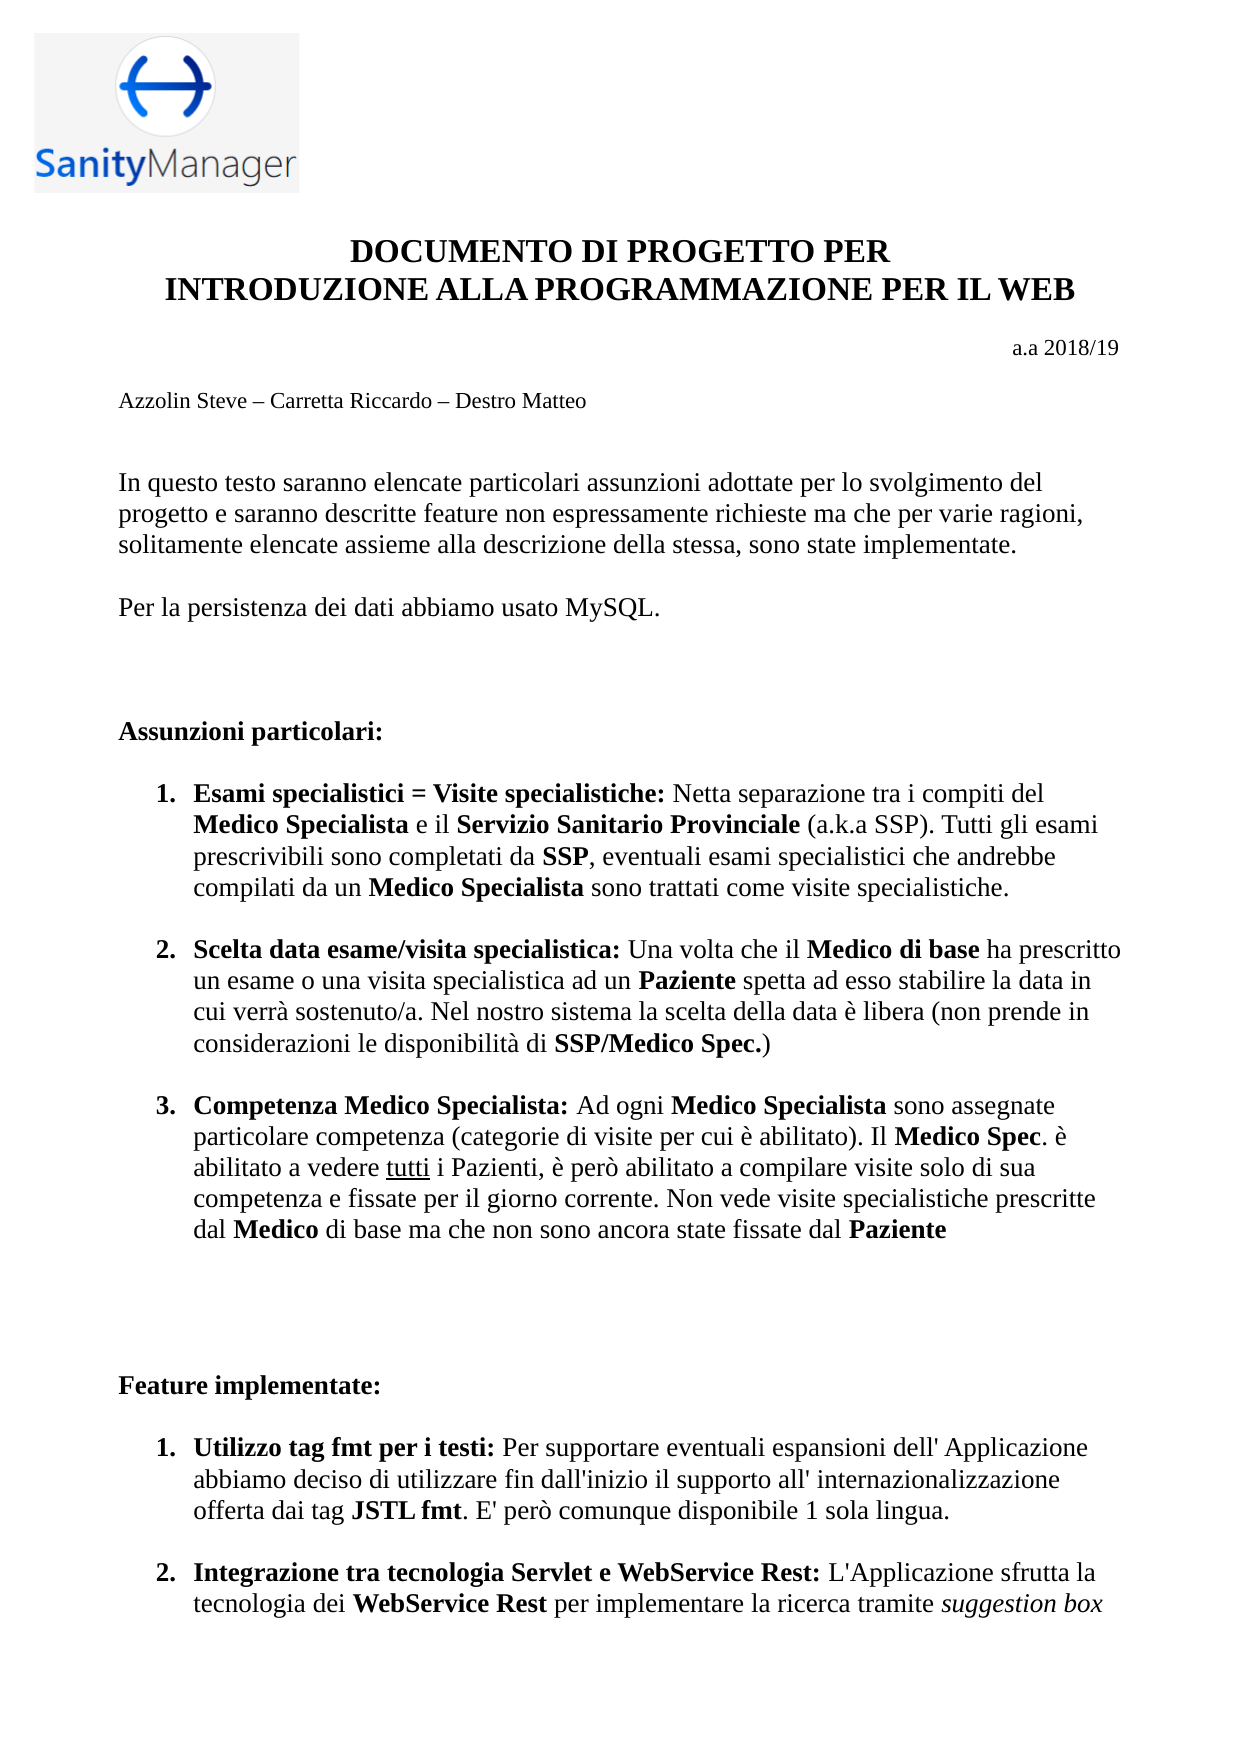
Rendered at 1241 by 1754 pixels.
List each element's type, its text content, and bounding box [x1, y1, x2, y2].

text In questo testo saranno elencate particolari assunzioni adottate per lo svolgimento del progetto e saranno descritte feature non espressamente richieste ma che per varie ragioni, solitamente elencate assieme alla descrizione della stessa, sono state implementate. [118, 466, 1122, 559]
text INTRODUZIONE ALLA PROGRAMMAZIONE PER IL WEB [118, 269, 1122, 308]
list Esami specialistici = Visite specialistiche: Netta separazione tra i compiti del Medico Specialista e il Servizio Sanitario Provinciale (a.k.a SSP). Tutti gli esami prescrivibili sono completati da SSP, eventuali esami specialistici che andrebbe compilati da un Medico Specialista sono trattati come visite specialistiche. [156, 777, 1122, 902]
list Scelta data esame/visita specialistica: Una volta che il Medico di base ha prescritto un esame o una visita specialistica ad un Paziente spetta ad esso stabilire la data in cui verrà sostenuto/a. Nel nostro sistema la scelta della data è libera (non prende in considerazioni le disponibilità di SSP/Medico Spec.) [156, 933, 1122, 1058]
list Competenza Medico Specialista: Ad ogni Medico Specialista sono assegnate particolare competenza (categorie di visite per cui è abilitato). Il Medico Spec. è abilitato a vedere tutti i Pazienti, è però abilitato a compilare visite solo di sua competenza e fissate per il giorno corrente. Non vede visite specialistiche prescritte dal Medico di base ma che non sono ancora state fissate dal Paziente [156, 1089, 1122, 1245]
text Azzolin Steve – Carretta Riccardo – Destro Matteo [118, 387, 1122, 413]
text Per la persistenza dei dati abbiamo usato MySQL. [118, 591, 1122, 622]
list Utilizzo tag fmt per i testi: Per supportare eventuali espansioni dell' Applicazione abbiamo deciso di utilizzare fin dall'inizio il supporto all' internazionalizzazione offerta dai tag JSTL fmt. E' però comunque disponibile 1 sola lingua. [156, 1432, 1122, 1525]
text Assunzioni particolari: [118, 715, 1122, 746]
text Feature implementate: [118, 1369, 1122, 1400]
picture [34, 33, 300, 193]
list Integrazione tra tecnologia Servlet e WebService Rest: L'Applicazione sfrutta la tecnologia dei WebService Rest per implementare la ricerca tramite suggestion box [156, 1556, 1122, 1618]
text DOCUMENTO DI PROGETTO PER [118, 231, 1122, 269]
text a.a 2018/19 [118, 334, 1122, 361]
